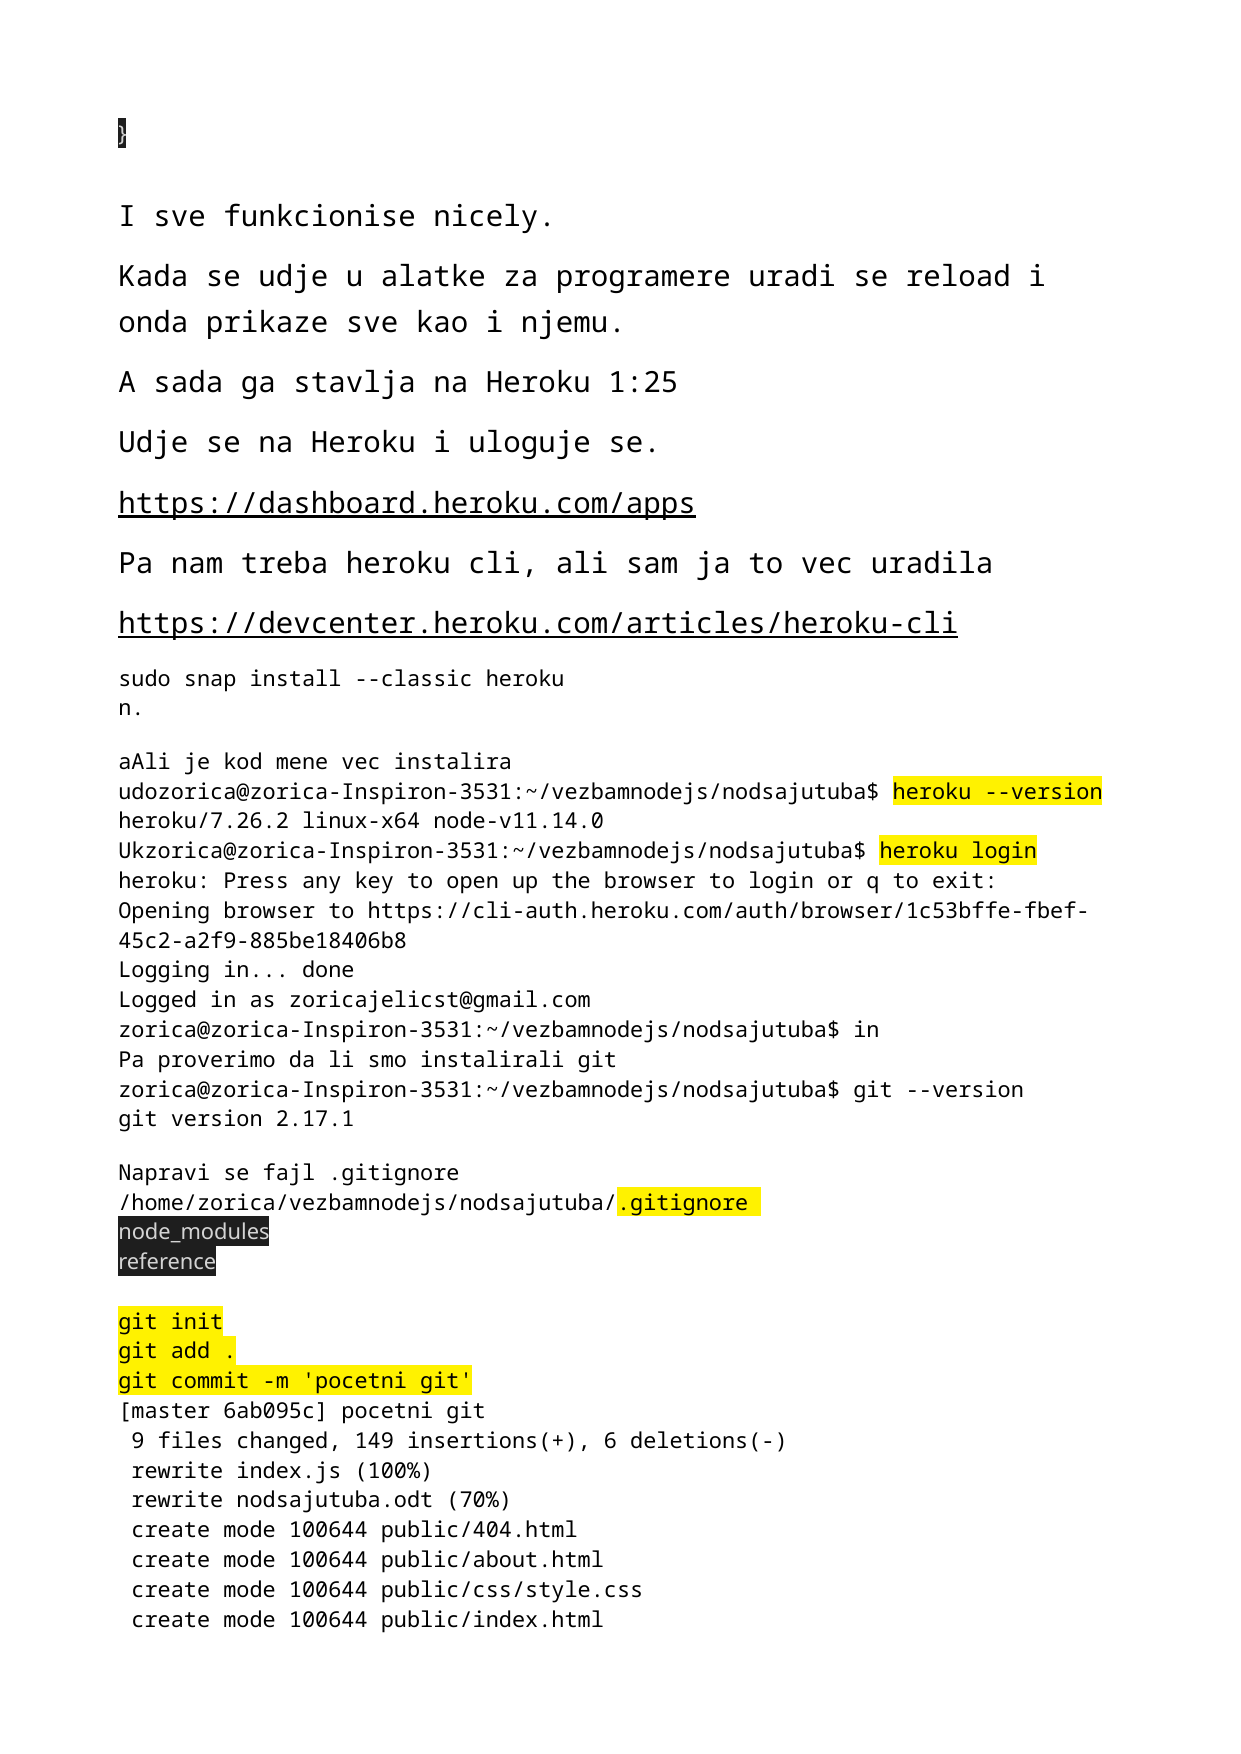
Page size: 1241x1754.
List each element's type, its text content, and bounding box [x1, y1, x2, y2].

text heroku: Press any key to open up the browser to login or q to exit: [118, 865, 1122, 895]
text 9 files changed, 149 insertions(+), 6 deletions(-) [118, 1425, 1122, 1455]
text git init [118, 1306, 1122, 1336]
text sudo snap install --classic heroku [118, 663, 1122, 692]
text git version 2.17.1 [118, 1103, 1122, 1133]
text https://dashboard.heroku.com/apps [118, 482, 1122, 522]
text create mode 100644 public/about.html [118, 1544, 1122, 1574]
text zorica@zorica-Inspiron-3531:~/vezbamnodejs/nodsajutuba$ git --version [118, 1073, 1122, 1103]
text Pa proverimo da li smo instalirali git [118, 1044, 1122, 1073]
text create mode 100644 public/index.html [118, 1604, 1122, 1633]
text I sve funkcionise nicely. [118, 196, 1122, 235]
text reference [118, 1246, 1122, 1276]
text Napravi se fajl .gitignore [118, 1157, 1122, 1187]
text git add . [118, 1336, 1122, 1365]
text rewrite nodsajutuba.odt (70%) [118, 1484, 1122, 1514]
text A sada ga stavlja na Heroku 1:25 [118, 362, 1122, 401]
text Opening browser to https://cli-auth.heroku.com/auth/browser/1c53bffe-fbef-45c2-a2f9-885be18406b8 [118, 895, 1122, 954]
text git commit -m 'pocetni git' [118, 1365, 1122, 1395]
text zorica@zorica-Inspiron-3531:~/vezbamnodejs/nodsajutuba$ ins [118, 1014, 1122, 1044]
text node_modules [118, 1216, 1122, 1246]
text create mode 100644 public/css/style.css [118, 1574, 1122, 1604]
text heroku/7.26.2 linux-x64 node-v11.14.0 s [118, 805, 1122, 835]
text /home/zorica/vezbamnodejs/nodsajutuba/.gitignore [118, 1187, 1122, 1216]
text Udje se na Heroku i uloguje se. [118, 422, 1122, 461]
text https://devcenter.heroku.com/articles/heroku-cli [118, 602, 1122, 642]
text Logged in as zoricajelicst@gmail.com [118, 984, 1122, 1014]
text rewrite index.js (100%) [118, 1455, 1122, 1484]
text create mode 100644 public/404.html [118, 1514, 1122, 1544]
text Kada se udje u alatke za programere uradi se reload i onda prikaze sve kao i njemu. [118, 256, 1122, 341]
text aAli je kod mene vec instalira snap install --classic heroku [118, 746, 1122, 776]
text Logging in... done [118, 954, 1122, 984]
text Ukzorica@zorica-Inspiron-3531:~/vezbamnodejs/nodsajutuba$ heroku login [118, 835, 1122, 865]
text } [118, 118, 1122, 148]
text Pa nam treba heroku cli, ali sam ja to vec uradila [118, 542, 1122, 582]
text udozorica@zorica-Inspiron-3531:~/vezbamnodejs/nodsajutuba$ heroku --version [118, 776, 1122, 805]
text [master 6ab095c] pocetni git [118, 1395, 1122, 1425]
text n. [118, 692, 1122, 722]
